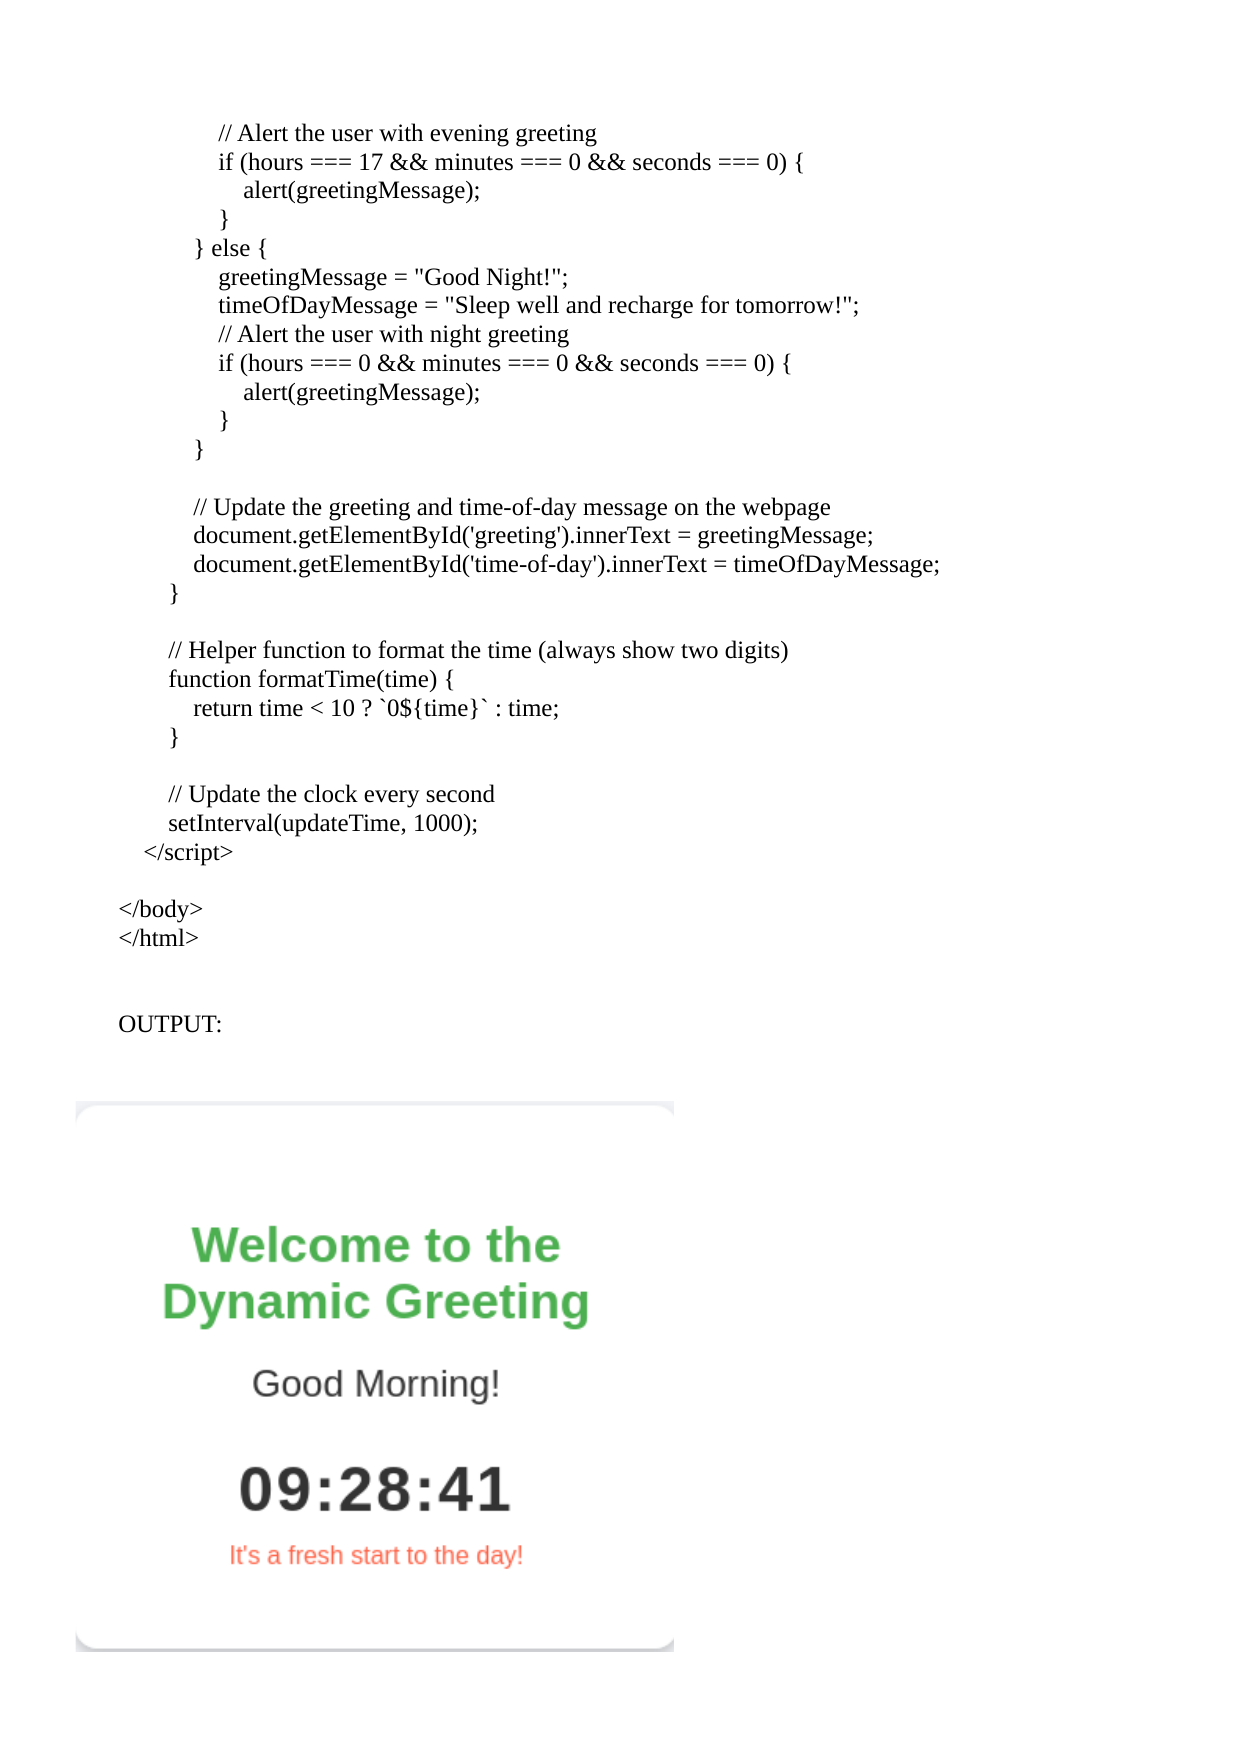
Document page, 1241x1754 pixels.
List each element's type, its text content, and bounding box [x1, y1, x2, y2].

text } [118, 434, 1122, 463]
text } [118, 578, 1122, 607]
text // Update the greeting and time-of-day message on the webpage [118, 492, 1122, 521]
text if (hours === 17 && minutes === 0 && seconds === 0) { [118, 147, 1122, 176]
text greetingMessage = "Good Night!"; [118, 262, 1122, 291]
text } [118, 204, 1122, 233]
text function formatTime(time) { [118, 664, 1122, 693]
text } else { [118, 233, 1122, 262]
text setInterval(updateTime, 1000); [118, 808, 1122, 837]
text // Update the clock every second [118, 779, 1122, 808]
text </body> [118, 894, 1122, 923]
text // Helper function to format the time (always show two digits) [118, 636, 1122, 664]
text if (hours === 0 && minutes === 0 && seconds === 0) { [118, 348, 1122, 377]
text alert(greetingMessage); [118, 377, 1122, 406]
text // Alert the user with night greeting [118, 319, 1122, 348]
text document.getElementById('time-of-day').innerText = timeOfDayMessage; [118, 549, 1122, 578]
picture [75, 1101, 674, 1652]
text timeOfDayMessage = "Sleep well and recharge for tomorrow!"; [118, 291, 1122, 319]
text } [118, 406, 1122, 434]
text document.getElementById('greeting').innerText = greetingMessage; [118, 521, 1122, 549]
text } [118, 722, 1122, 751]
text return time < 10 ? `0${time}` : time; [118, 693, 1122, 722]
text alert(greetingMessage); [118, 176, 1122, 204]
text </script> [118, 837, 1122, 866]
text OUTPUT: [118, 1009, 1122, 1038]
text </html> [118, 923, 1122, 952]
text // Alert the user with evening greeting [118, 118, 1122, 147]
